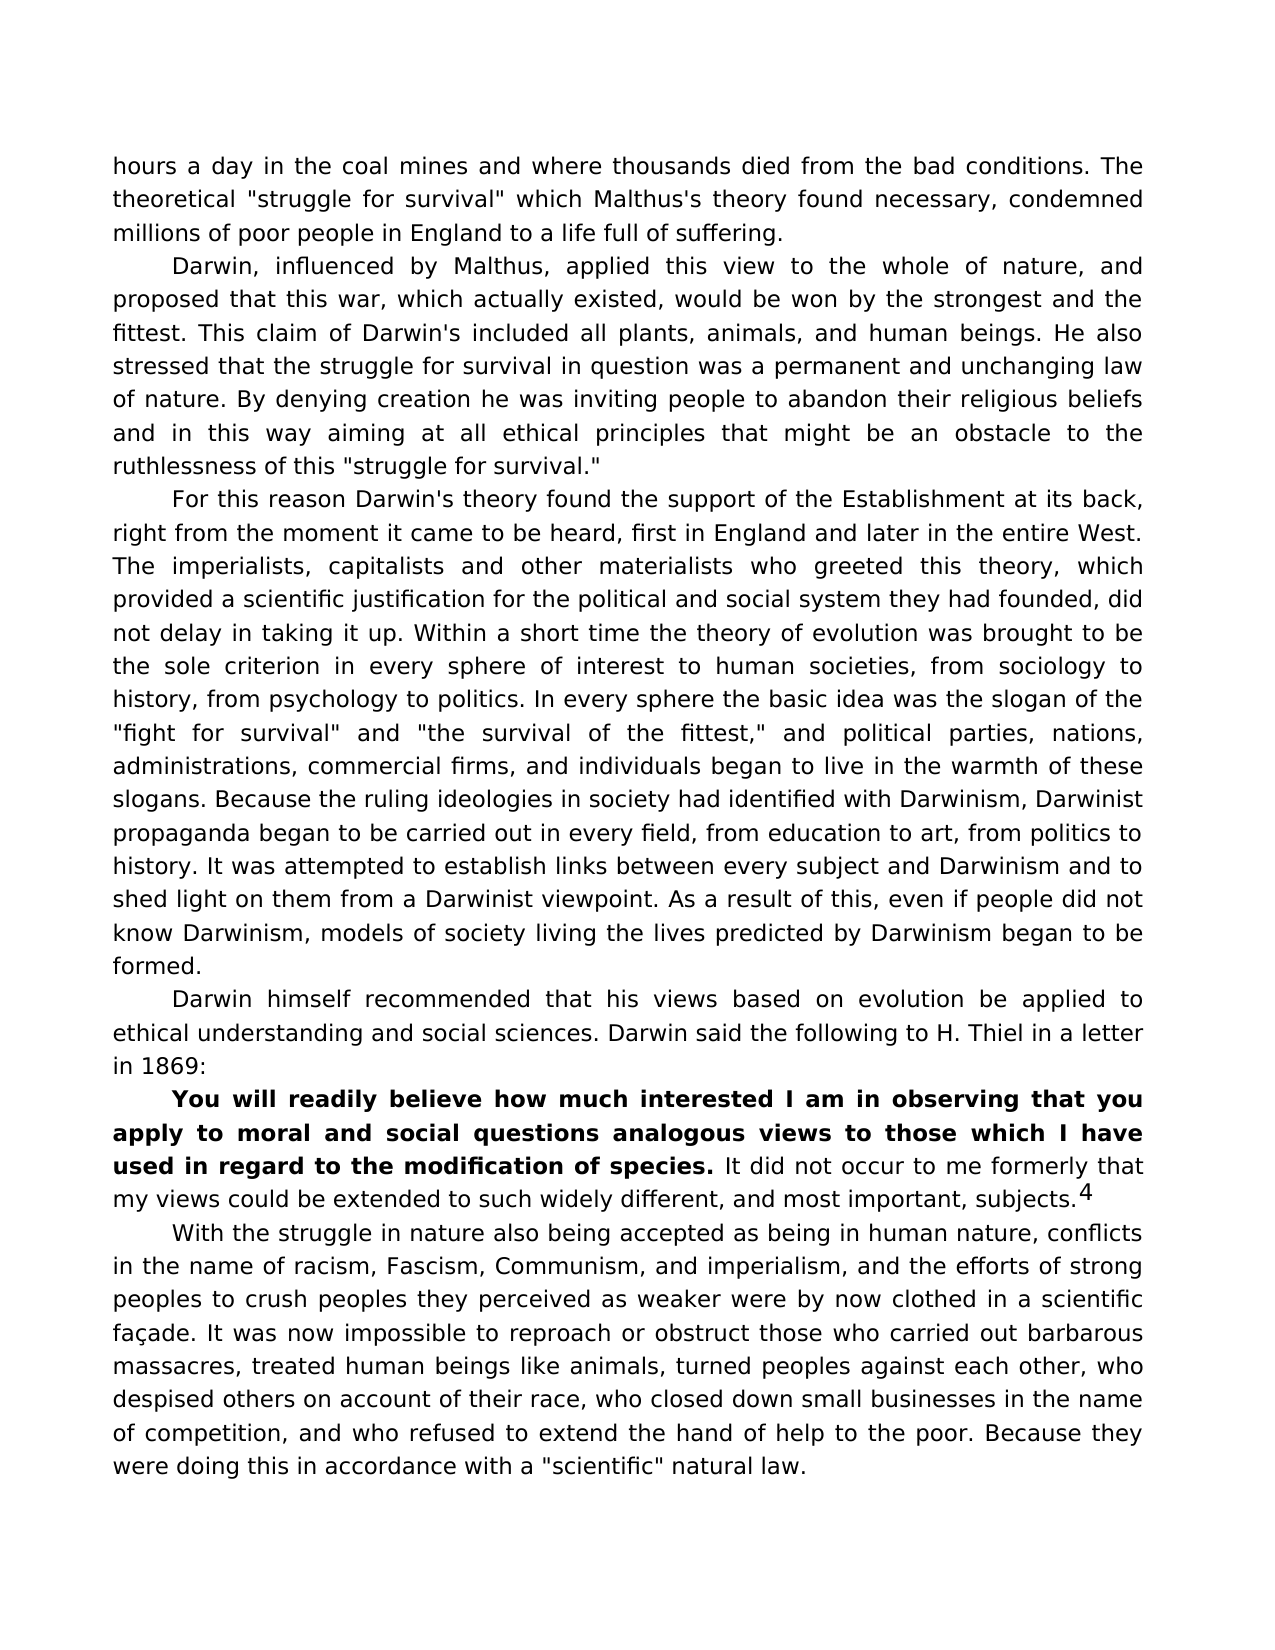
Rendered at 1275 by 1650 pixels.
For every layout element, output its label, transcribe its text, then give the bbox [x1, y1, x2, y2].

text hours a day in the coal mines and where thousands died from the bad conditions. The theoretical "struggle for survival" which Malthus's theory found necessary, condemned millions of poor people in England to a life full of suffering. [112, 148, 1145, 248]
text With the struggle in nature also being accepted as being in human nature, conflicts in the name of racism, Fascism, Communism, and imperialism, and the efforts of strong peoples to crush peoples they perceived as weaker were by now clothed in a scientific façade. It was now impossible to reproach or obstruct those who carried out barbarous massacres, treated human beings like animals, turned peoples against each other, who despised others on account of their race, who closed down small businesses in the name of competition, and who refused to extend the hand of help to the poor. Because they were doing this in accordance with a "scientific" natural law. [112, 1214, 1145, 1481]
text For this reason Darwin's theory found the support of the Establishment at its back, right from the moment it came to be heard, first in England and later in the entire West. The imperialists, capitalists and other materialists who greeted this theory, which provided a scientific justification for the political and social system they had founded, did not delay in taking it up. Within a short time the theory of evolution was brought to be the sole criterion in every sphere of interest to human societies, from sociology to history, from psychology to politics. In every sphere the basic idea was the slogan of the "fight for survival" and "the survival of the fittest," and political parties, nations, administrations, commercial firms, and individuals began to live in the warmth of these slogans. Because the ruling ideologies in society had identified with Darwinism, Darwinist propaganda began to be carried out in every field, from education to art, from politics to history. It was attempted to establish links between every subject and Darwinism and to shed light on them from a Darwinist viewpoint. As a result of this, even if people did not know Darwinism, models of society living the lives predicted by Darwinism began to be formed. [112, 481, 1145, 981]
text Darwin, influenced by Malthus, applied this view to the whole of nature, and proposed that this war, which actually existed, would be won by the strongest and the fittest. This claim of Darwin's included all plants, animals, and human beings. He also stressed that the struggle for survival in question was a permanent and unchanging law of nature. By denying creation he was inviting people to abandon their religious beliefs and in this way aiming at all ethical principles that might be an obstacle to the ruthlessness of this "struggle for survival." [112, 248, 1145, 481]
text You will readily believe how much interested I am in observing that you apply to moral and social questions analogous views to those which I have used in regard to the modification of species. It did not occur to me formerly that my views could be extended to such widely different, and most important, subjects.4 [112, 1081, 1145, 1214]
text Darwin himself recommended that his views based on evolution be applied to ethical understanding and social sciences. Darwin said the following to H. Thiel in a letter in 1869: [112, 981, 1145, 1081]
